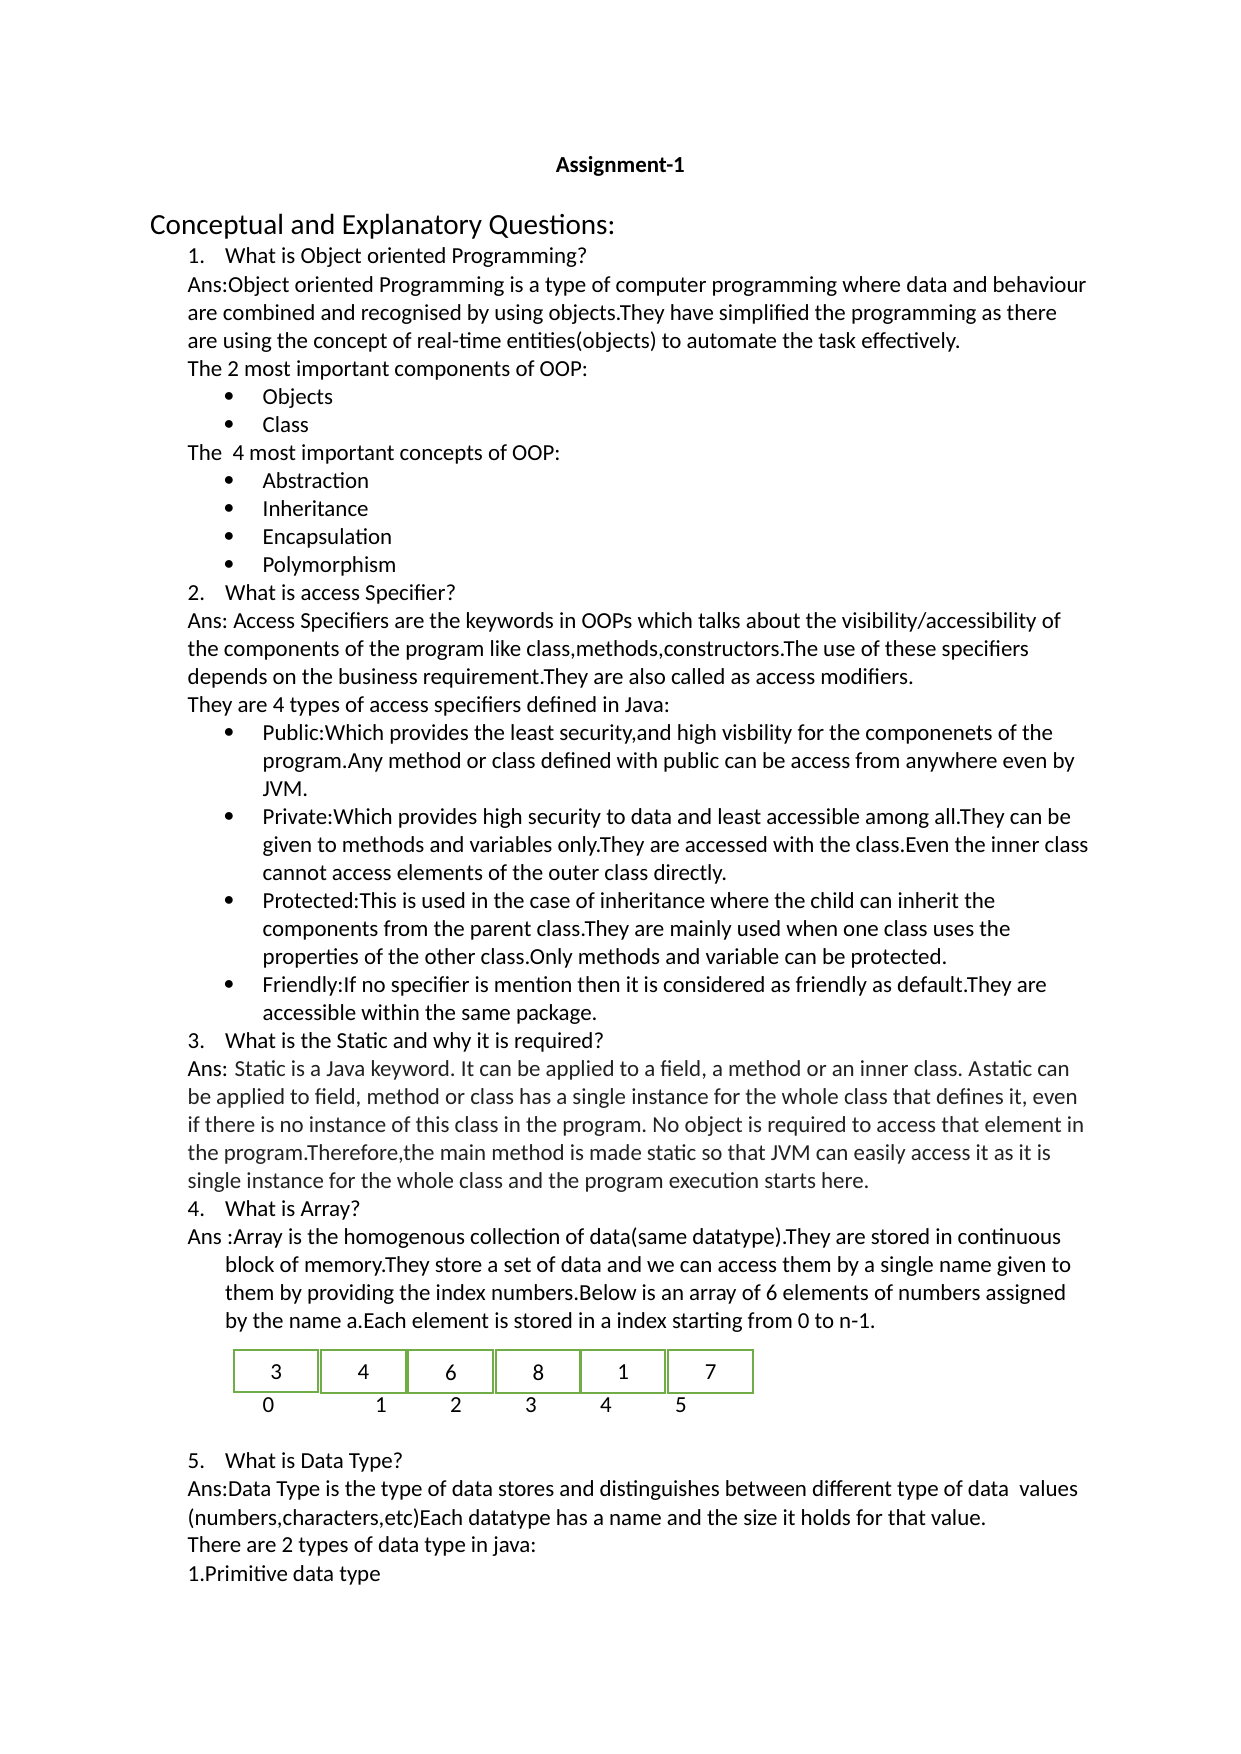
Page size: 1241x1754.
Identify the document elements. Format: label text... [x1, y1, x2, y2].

text There are 2 types of data type in java: [187, 1531, 1090, 1559]
text 7 [683, 1357, 738, 1386]
list Inheritance [225, 494, 1090, 522]
text 1 [595, 1357, 650, 1386]
text They are 4 types of access specifiers defined in Java: [187, 690, 1090, 718]
text The 2 most important components of OOP: [187, 354, 1090, 382]
text Conceptual and Explanatory Questions: [150, 206, 1090, 242]
list Abstraction [225, 466, 1090, 494]
text Assignment-1 [150, 150, 1090, 178]
text Ans :Array is the homogenous collection of data(same datatype).They are stored in continuous block of memory.They store a set of data and we can access them by a single name given to them by providing the index numbers.Below is an array of 6 elements of numbers assigned by the name a.Each element is stored in a index starting from 0 to n-1. [187, 1222, 1090, 1334]
text Ans:Object oriented Programming is a type of computer programming where data and behaviour are combined and recognised by using objects.They have simplified the programming as there are using the concept of real-time entities(objects) to automate the task effectively. [187, 270, 1090, 354]
list What is access Specifier? [187, 578, 1090, 606]
list What is the Static and why it is required? [187, 1026, 1090, 1054]
text 6 [423, 1358, 478, 1386]
list What is Array? [187, 1194, 1090, 1222]
list Encapsulation [225, 522, 1090, 550]
list Class [225, 410, 1090, 438]
text Ans: Access Specifiers are the keywords in OOPs which talks about the visibility/accessibility of the components of the program like class,methods,constructors.The use of these specifiers depends on the business requirement.They are also called as access modifiers. [187, 606, 1090, 690]
list What is Object oriented Programming? [187, 242, 1090, 270]
text 8 [511, 1358, 566, 1386]
list Polymorphism [225, 550, 1090, 578]
text 3 [248, 1357, 303, 1384]
list Objects [225, 382, 1090, 410]
list Friendly:If no specifier is mention then it is considered as friendly as default.They are accessible within the same package. [225, 970, 1090, 1026]
list What is Data Type? [187, 1447, 1090, 1474]
text The 4 most important concepts of OOP: [187, 438, 1090, 466]
list Public:Which provides the least security,and high visbility for the componenets of the program.Any method or class defined with public can be access from anywhere even by JVM. [225, 718, 1090, 802]
text Ans:Data Type is the type of data stores and distinguishes between different type of data values (numbers,characters,etc)Each datatype has a name and the size it holds for that value. [187, 1474, 1090, 1531]
list Private:Which provides high security to data and least accessible among all.They can be given to methods and variables only.They are accessed with the class.Even the inner class cannot access elements of the outer class directly. [225, 802, 1090, 886]
text 4 [336, 1357, 391, 1385]
list Protected:This is used in the case of inheritance where the child can inherit the components from the parent class.They are mainly used when one class uses the properties of the other class.Only methods and variable can be protected. [225, 886, 1090, 970]
text 1.Primitive data type [187, 1559, 1090, 1587]
text 0 1 2 3 4 5 [187, 1391, 1090, 1418]
text Ans: Static is a Java keyword. It can be applied to a field, a method or an inner class. Astatic can be applied to field, method or class has a single instance for the whole class that defines it, even if there is no instance of this class in the program. No object is required to access that element in the program.Therefore,the main method is made static so that JVM can easily access it as it is single instance for the whole class and the program execution starts here. [187, 1054, 1090, 1194]
